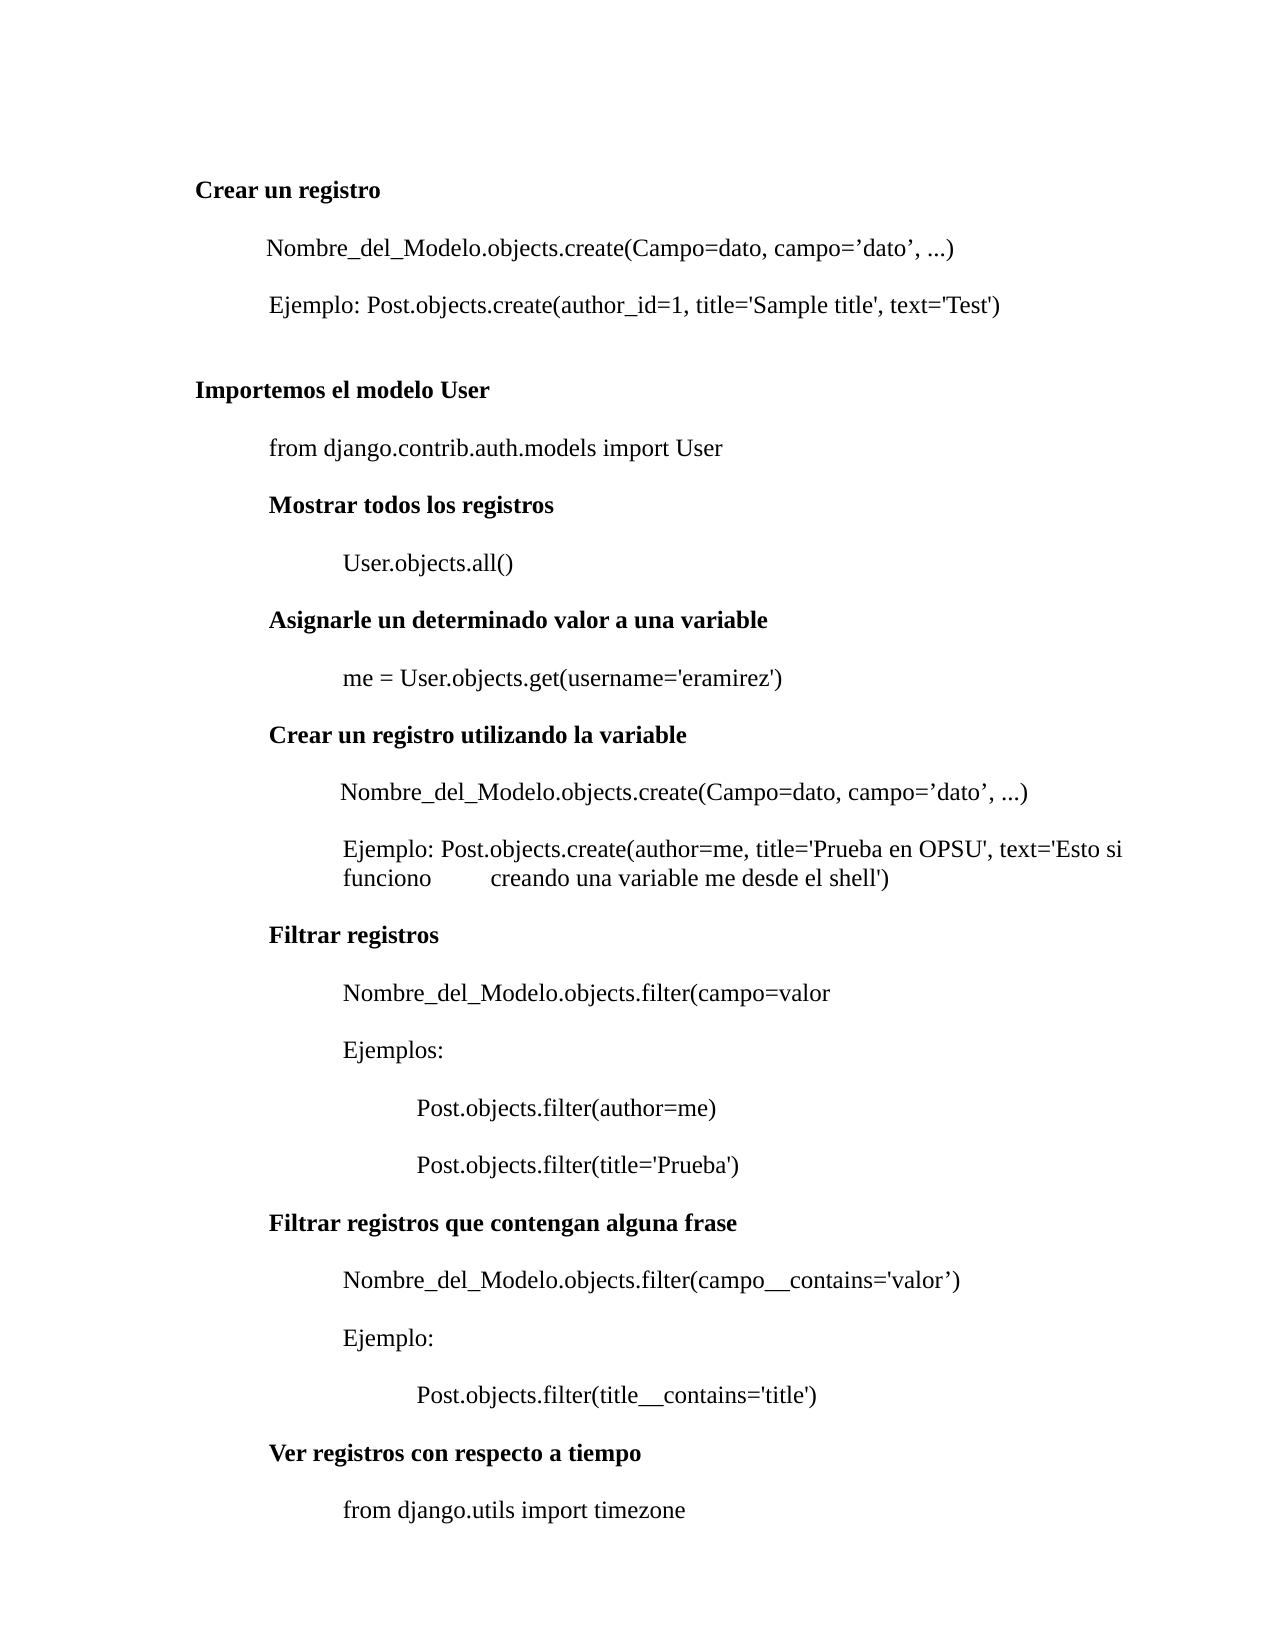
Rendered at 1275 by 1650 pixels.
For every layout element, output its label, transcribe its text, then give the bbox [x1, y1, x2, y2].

text Ejemplo: Post.objects.create(author=me, title='Prueba en OPSU', text='Esto si funciono creando una variable me desde el shell') [195, 834, 1157, 892]
text me = User.objects.get(username='eramirez') [195, 663, 1157, 691]
text Filtrar registros que contengan alguna frase [195, 1208, 1157, 1237]
text Nombre_del_Modelo.objects.filter(campo=valor [195, 978, 1157, 1007]
text Nombre_del_Modelo.objects.create(Campo=dato, campo=’dato’, ...) [118, 233, 1157, 261]
text Crear un registro [195, 176, 1157, 204]
text Post.objects.filter(title__contains='title') [195, 1381, 1157, 1409]
text Ver registros con respecto a tiempo [195, 1438, 1157, 1467]
text Nombre_del_Modelo.objects.create(Campo=dato, campo=’dato’, ...) [118, 777, 1157, 806]
text Crear un registro utilizando la variable [195, 720, 1157, 749]
text Importemos el modelo User [195, 375, 1157, 404]
text Nombre_del_Modelo.objects.filter(campo__contains='valor’) [195, 1266, 1157, 1294]
text Mostrar todos los registros [195, 490, 1157, 519]
text User.objects.all() [195, 548, 1157, 576]
text from django.utils import timezone [195, 1496, 1157, 1524]
text from django.contrib.auth.models import User [195, 433, 1157, 461]
text Filtrar registros [195, 921, 1157, 949]
text Post.objects.filter(author=me) [195, 1093, 1157, 1122]
text Asignarle un determinado valor a una variable [195, 605, 1157, 634]
text Ejemplos: [195, 1036, 1157, 1064]
text Post.objects.filter(title='Prueba') [195, 1151, 1157, 1179]
text Ejemplo: [195, 1323, 1157, 1352]
text Ejemplo: Post.objects.create(author_id=1, title='Sample title', text='Test') [195, 290, 1157, 318]
